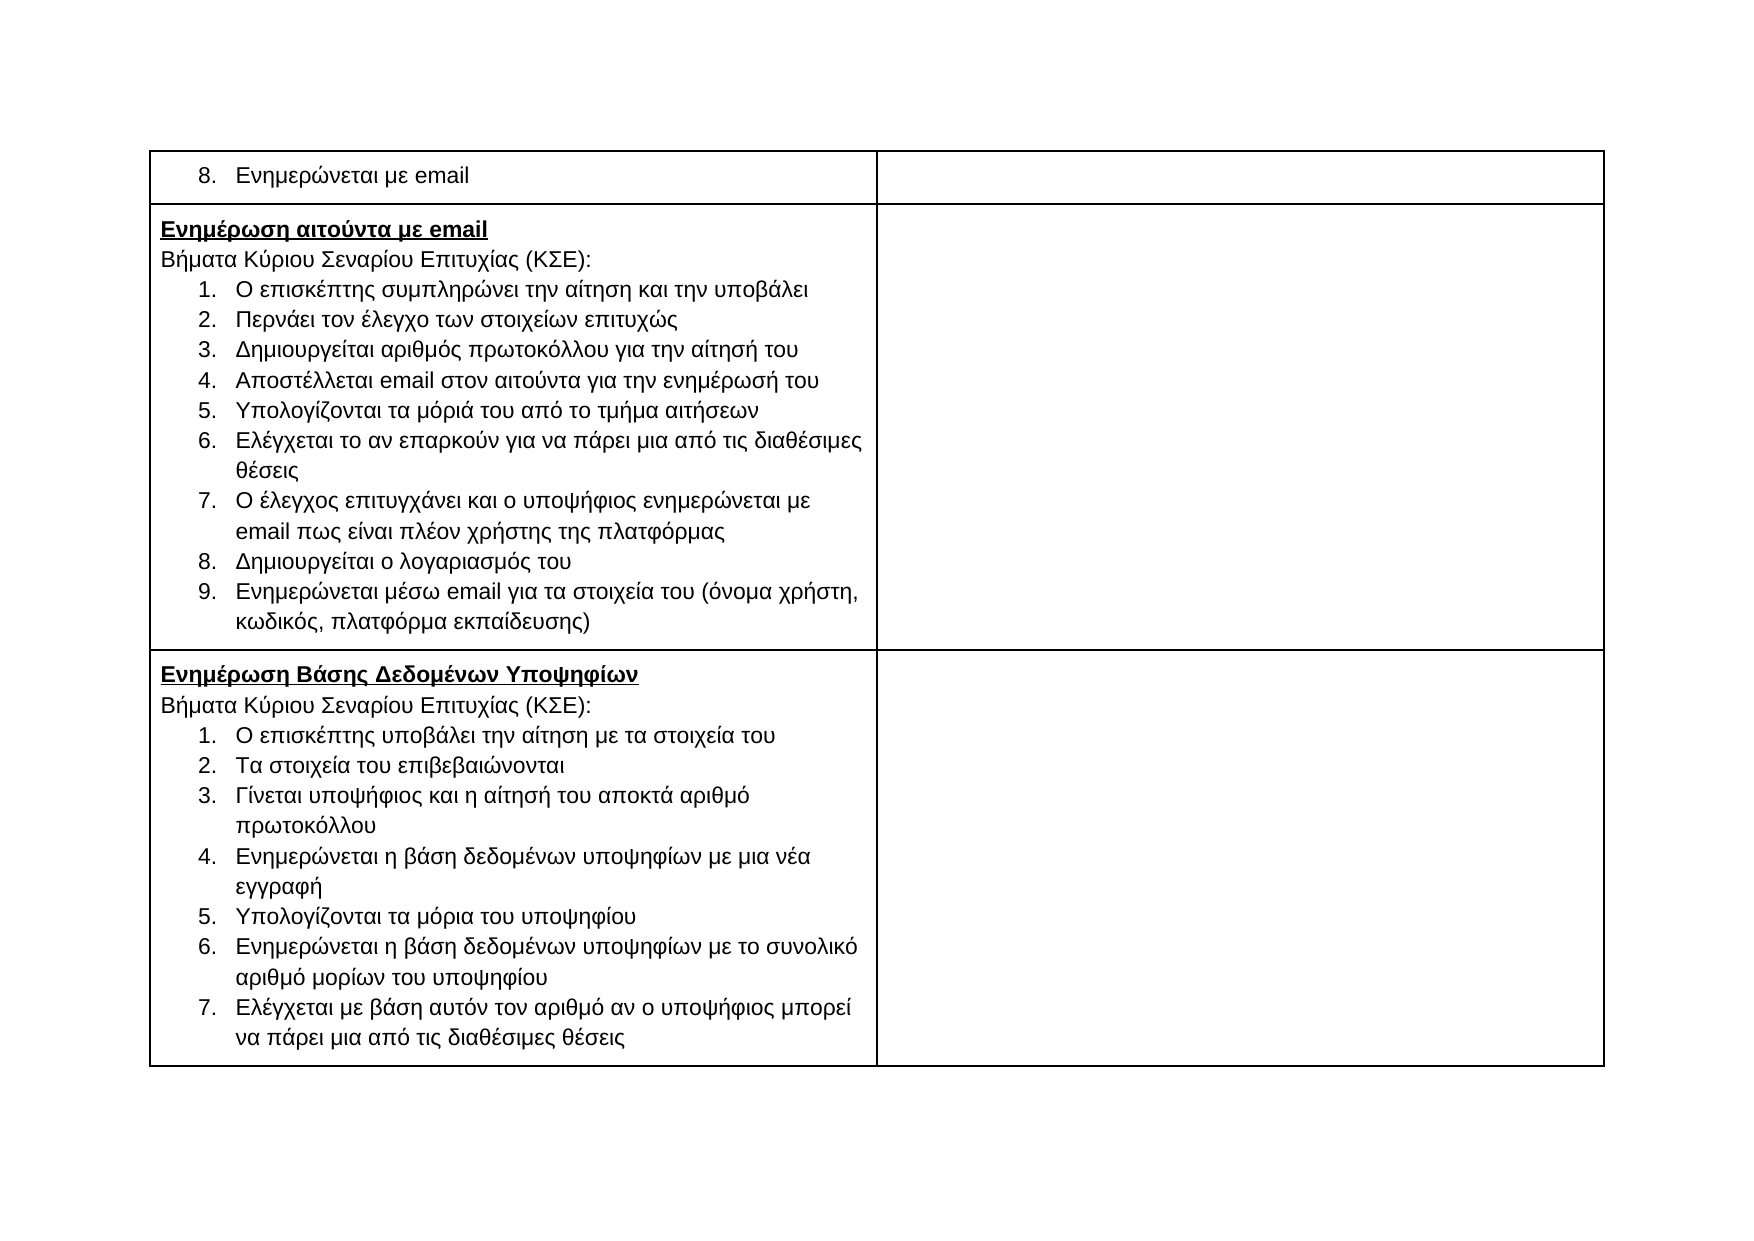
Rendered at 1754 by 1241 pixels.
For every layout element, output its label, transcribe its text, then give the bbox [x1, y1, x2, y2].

table_cell Ενημέρωση Βάσης Δεδομένων Υποψηφίων Βήματα Κύριου Σεναρίου Επιτυχίας (ΚΣΕ): Ο επισκέπτης υποβάλει την αίτηση με τα στοιχεία του Τα στοιχεία του επιβεβαιώνονται Γίνεται υποψήφιος και η αίτησή του αποκτά αριθμό πρωτοκόλλου Ενημερώνεται η βάση δεδομένων υποψηφίων με μια νέα εγγραφή Υπολογίζονται τα μόρια του υποψηφίου Ενημερώνεται η βάση δεδομένων υποψηφίων με το συνολικό αριθμό μορίων του υποψηφίου Ελέγχεται με βάση αυτόν τον αριθμό αν ο υποψήφιος μπορεί να πάρει μια από τις διαθέσιμες θέσεις Δημιουργείται λογαριασμός για το χρήστη Ενημερώνεται με email [151, 651, 876, 1064]
table_cell Υπολογισμός μορίων υποψηφίων Βήματα Κύριου Σεναρίου Επιτυχίας (ΚΣΕ): Ο επισκέπτης έχει υποβάλει τα σωστά στοιχεία Περνάει τους ελέγχους Η αίτησή του αποκτά αριθμό πρωτοκόλλου Το τμήμα αιτήσεων υπολογίζει τα μόρια του υποψηφίου Ενημερώνεται η βάση δεδομένων υποψηφίων (include Ενημέρωση Βάσης Δεδομένων Υποψηφίων) Ελέγχεται ο αριθμός μορίων του υποψηφίου για το αν επαρκεί για την κάλυψη μιας από τις ελεύθερες θέσεις Δημιουργείται λογαριασμός χρήστη για τον υποψήφιο Ενημερώνεται με email [151, 152, 876, 203]
table_cell [878, 152, 1603, 203]
table_cell [878, 651, 1603, 1064]
table_cell Ενημέρωση αιτούντα με email Βήματα Κύριου Σεναρίου Επιτυχίας (ΚΣΕ): Ο επισκέπτης συμπληρώνει την αίτηση και την υποβάλει Περνάει τον έλεγχο των στοιχείων επιτυχώς Δημιουργείται αριθμός πρωτοκόλλου για την αίτησή του Αποστέλλεται email στον αιτούντα για την ενημέρωσή του Υπολογίζονται τα μόριά του από το τμήμα αιτήσεων Ελέγχεται το αν επαρκούν για να πάρει μια από τις διαθέσιμες θέσεις Ο έλεγχος επιτυγχάνει και ο υποψήφιος ενημερώνεται με email πως είναι πλέον χρήστης της πλατφόρμας Δημιουργείται ο λογαριασμός του Ενημερώνεται μέσω email για τα στοιχεία του (όνομα χρήστη, κωδικός, πλατφόρμα εκπαίδευσης) [151, 205, 876, 649]
table_cell [878, 205, 1603, 649]
